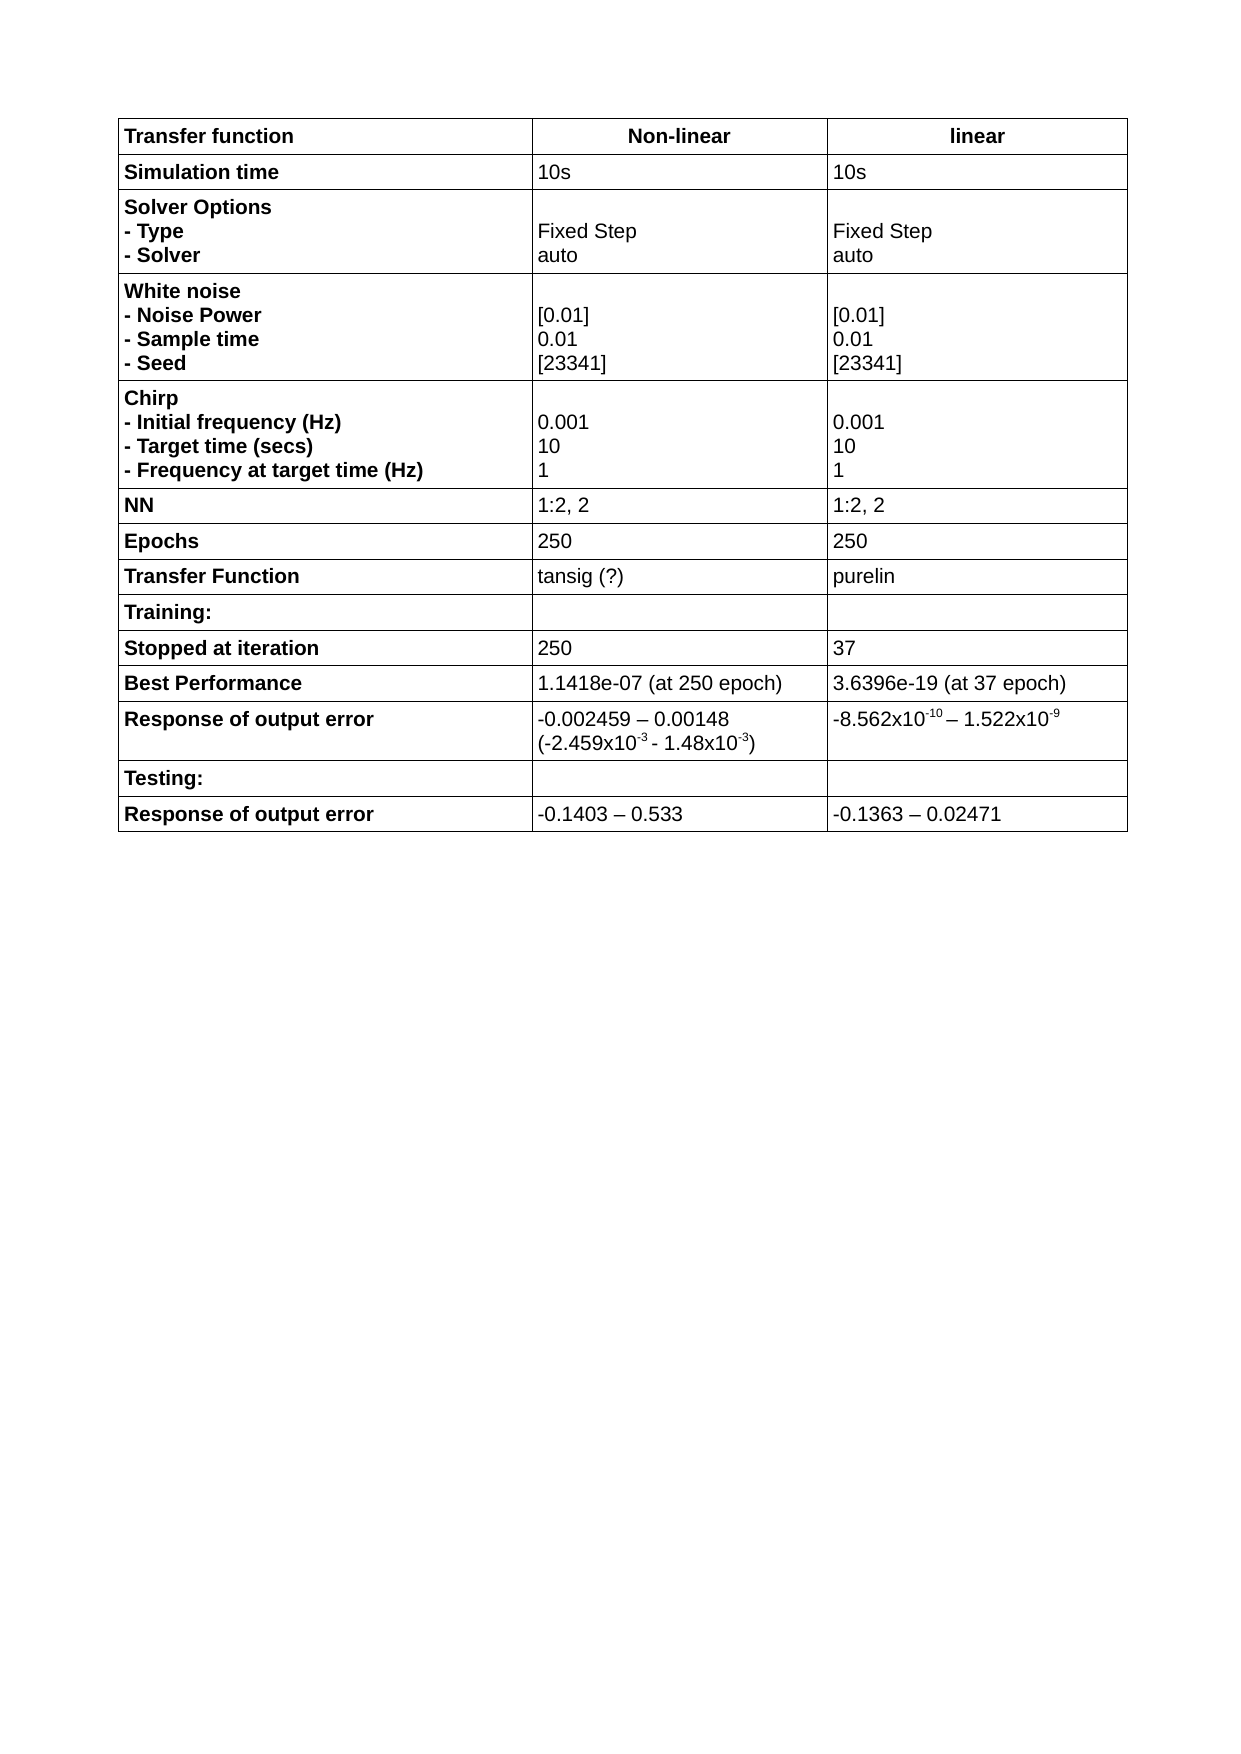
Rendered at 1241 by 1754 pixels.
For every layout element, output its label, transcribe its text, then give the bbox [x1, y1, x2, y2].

table_cell 250 [533, 524, 827, 558]
table_cell Testing: [119, 761, 532, 796]
table_cell -0.1363 – 0.02471 [828, 797, 1127, 831]
table_header Transfer function [119, 119, 532, 154]
table_cell 3.6396e-19 (at 37 epoch) [828, 666, 1127, 701]
table_cell 10s [828, 155, 1127, 189]
table_cell 37 [828, 631, 1127, 665]
table_cell Simulation time [119, 155, 532, 189]
table_cell 10s [533, 155, 827, 189]
table_cell 0.001 10 1 [533, 381, 827, 487]
table_cell [828, 761, 1127, 796]
table_cell [533, 761, 827, 796]
table_cell Stopped at iteration [119, 631, 532, 665]
table_cell Solver Options - Type - Solver [119, 190, 532, 273]
table_cell Training: [119, 595, 532, 629]
table_cell 1.1418e-07 (at 250 epoch) [533, 666, 827, 701]
table_cell Fixed Step auto [533, 190, 827, 273]
table_cell 1:2, 2 [828, 489, 1127, 523]
table_cell purelin [828, 560, 1127, 594]
table_cell 0.001 10 1 [828, 381, 1127, 487]
table_cell [0.01] 0.01 [23341] [828, 274, 1127, 380]
table_cell [828, 595, 1127, 629]
table_cell White noise - Noise Power - Sample time - Seed [119, 274, 532, 380]
table_cell NN [119, 489, 532, 523]
table_cell Fixed Step auto [828, 190, 1127, 273]
table_cell -8.562x10-10 – 1.522x10-9 [828, 702, 1127, 760]
table_cell Response of output error [119, 797, 532, 831]
table_cell Response of output error [119, 702, 532, 760]
table_cell tansig (?) [533, 560, 827, 594]
table_cell Chirp - Initial frequency (Hz) - Target time (secs) - Frequency at target time (Hz) [119, 381, 532, 487]
table_header Non-linear [533, 119, 827, 154]
table_cell 250 [828, 524, 1127, 558]
table_cell Best Performance [119, 666, 532, 701]
table_cell 250 [533, 631, 827, 665]
table_cell -0.002459 – 0.00148 (-2.459x10-3 - 1.48x10-3) [533, 702, 827, 760]
table_cell Transfer Function [119, 560, 532, 594]
table_cell 1:2, 2 [533, 489, 827, 523]
table_cell [533, 595, 827, 629]
table_cell -0.1403 – 0.533 [533, 797, 827, 831]
table_cell Epochs [119, 524, 532, 558]
table_header linear [828, 119, 1127, 154]
table_cell [0.01] 0.01 [23341] [533, 274, 827, 380]
